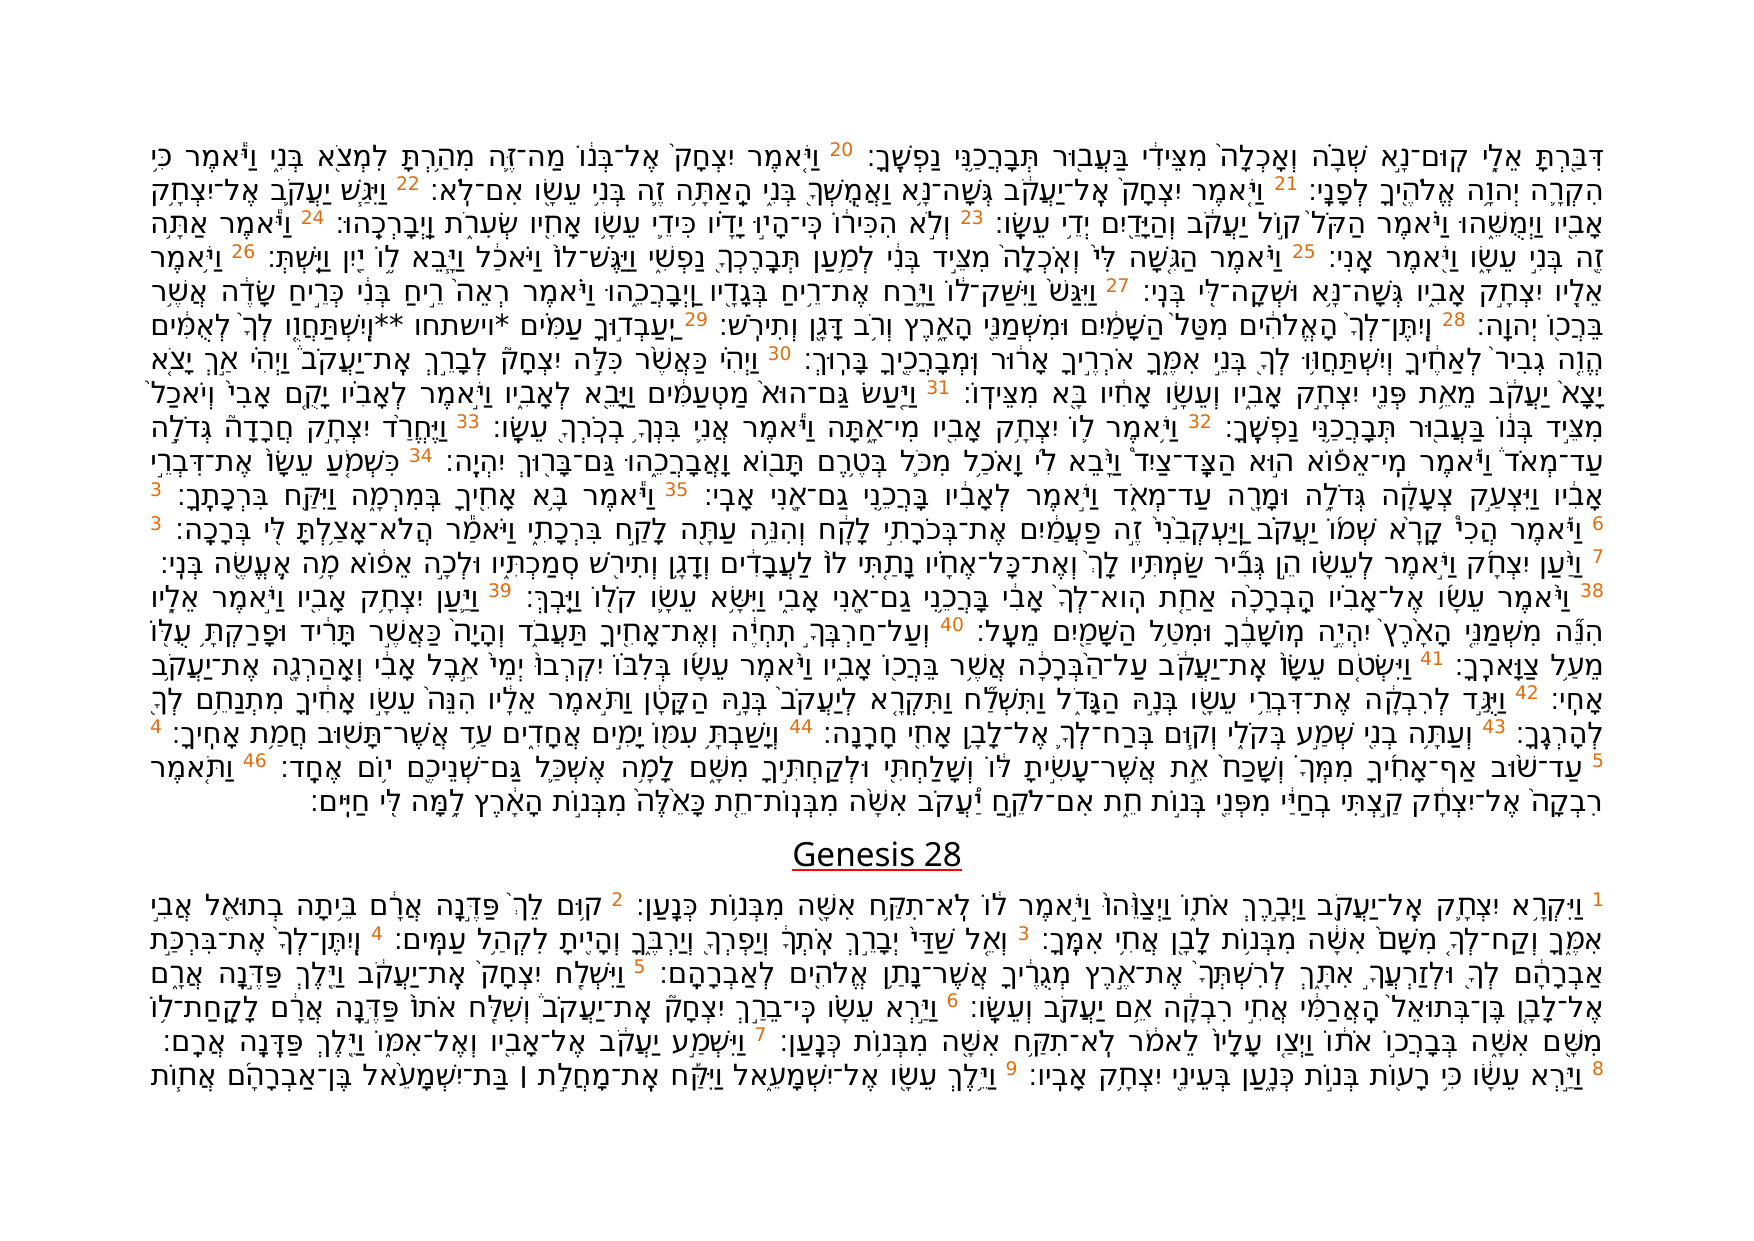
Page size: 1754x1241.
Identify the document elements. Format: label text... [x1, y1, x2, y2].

text 1 וַיִּקְרָ֥א יִצְחָ֛ק אֶֽל־יַעֲקֹ֖ב וַיְבָ֣רֶךְ אֹת֑וֹ וַיְצַוֵּ֙הוּ֙ וַיֹּ֣אמֶר ל֔וֹ לֹֽא־תִקַּ֥ח אִשָּׁ֖ה מִבְּנ֥וֹת כְּנָֽעַן׃ 2 ק֥וּם לֵךְ֙ פַּדֶּ֣נָֽה אֲרָ֔ם בֵּ֥יתָה בְתוּאֵ֖ל אֲבִ֣י אִמֶּ֑ךָ וְקַח־לְךָ֤ מִשָּׁם֙ אִשָּׁ֔ה מִבְּנ֥וֹת לָבָ֖ן אֲחִ֥י אִמֶּֽךָ׃ ‬‬‬3 וְאֵ֤ל שַׁדַּי֙ יְבָרֵ֣ךְ אֹֽתְךָ֔ וְיַפְרְךָ֖ וְיַרְבֶּ֑ךָ וְהָיִ֖יתָ לִקְהַ֥ל עַמִּֽים׃ ‬‬‬4 וְיִֽתֶּן־לְךָ֙ אֶת־בִּרְכַּ֣ת אַבְרָהָ֔ם לְךָ֖ וּלְזַרְעֲךָ֣ אִתָּ֑ךְ לְרִשְׁתְּךָ֙ אֶת־אֶ֣רֶץ מְגֻרֶ֔יךָ אֲשֶׁר־נָתַ֥ן אֱלֹהִ֖ים לְאַבְרָהָֽם׃ ‬‬‬5 וַיִּשְׁלַ֤ח יִצְחָק֙ אֶֽת־יַעֲקֹ֔ב וַיֵּ֖לֶךְ פַּדֶּ֣נָֽה אֲרָ֑ם אֶל־לָבָ֤ן בֶּן־בְּתוּאֵל֙ הָֽאֲרַמִּ֔י אֲחִ֣י רִבְקָ֔ה אֵ֥ם יַעֲקֹ֖ב וְעֵשָֽׂו׃ ‬‬‬6 וַיַּ֣רְא עֵשָׂ֗ו כִּֽי־בֵרַ֣ךְ יִצְחָק֮ אֶֽת־יַעֲקֹב֒ וְשִׁלַּ֤ח אֹתוֹ֙ פַּדֶּ֣נָֽה אֲרָ֔ם לָקַֽחַת־ל֥וֹ מִשָּׁ֖ם אִשָּׁ֑ה בְּבָרֲכ֣וֹ אֹת֔וֹ וַיְצַ֤ו עָלָיו֙ לֵאמֹ֔ר לֹֽא־תִקַּ֥ח אִשָּׁ֖ה מִבְּנ֥וֹת כְּנָֽעַן׃ ‬‬‬7 וַיִּשְׁמַ֣ע יַעֲקֹ֔ב אֶל־אָבִ֖יו וְאֶל־אִמּ֑וֹ וַיֵּ֖לֶךְ פַּדֶּֽנָֽה אֲרָֽם׃ ‬‬‬‬8 וַיַּ֣רְא עֵשָׂ֔ו כִּ֥י רָע֖וֹת בְּנ֣וֹת כְּנָ֑עַן בְּעֵינֵ֖י יִצְחָ֥ק אָבִֽיו׃ ‬‬‬9 וַיֵּ֥לֶךְ עֵשָׂ֖ו אֶל־יִשְׁמָעֵ֑אל וַיִּקַּ֡ח אֶֽת־מָחֲלַ֣ת ׀ בַּת־יִשְׁמָעֵ֨אל בֶּן־אַבְרָהָ֜ם אֲח֧וֹת נְבָי֛וֹת עַל־נָשָׁ֖יו ל֥וֹ לְאִשָּֽׁה׃ ס ‬‬‬10 וַיֵּצֵ֥א יַעֲקֹ֖ב מִבְּאֵ֣ר שָׁ֑בַע וַיֵּ֖לֶךְ חָרָֽנָה׃ ‬‬‬11 וַיִּפְגַּ֨ע בַּמָּק֜וֹם וַיָּ֤לֶן שָׁם֙ כִּי־בָ֣א הַשֶּׁ֔מֶשׁ וַיִּקַּח֙ מֵאַבְנֵ֣י הַמָּק֔וֹם וַיָּ֖שֶׂם מְרַֽאֲשֹׁתָ֑יו וַיִּשְׁכַּ֖ב בַּמָּק֥וֹם הַהֽוּא׃ ‬‬‬12 וֽ͏ַיַּחֲלֹ֗ם וְהִנֵּ֤ה סֻלָּם֙ מֻצָּ֣ב אַ֔רְצָה וְרֹאשׁ֖וֹ מַגִּ֣יעַ הַשָּׁמָ֑יְמָה וְהִנֵּה֙ מַלְאֲכֵ֣י אֱלֹהִ֔ים עֹלִ֥ים וְיֹרְדִ֖ים בּֽוֹ׃ ‬‬‬13 וְהִנֵּ֨ה יְהוָ֜ה נִצָּ֣ב עָלָיו֮ וַיֹּאמַר֒ אֲנִ֣י יְהוָ֗ה אֱלֹהֵי֙ אַבְרָהָ֣ם אָבִ֔יךָ וֵאלֹהֵ֖י יִצְחָ֑ק הָאָ֗רֶץ אֲשֶׁ֤ר אַתָּה֙ שֹׁכֵ֣ב עָלֶ֔יהָ לְךָ֥ אֶתְּנֶ֖נָּה וּלְזַרְעֶֽךָ׃ ‬‬‬14 וְהָיָ֤ה זַרְעֲךָ֙ כַּעֲפַ֣ר הָאָ֔רֶץ וּפָרַצְתָּ֛ יָ֥מָּה וָקֵ֖דְמָה וְצָפֹ֣נָה וָנֶ֑גְבָּה וְנִבְרֲכ֥וּ בְךָ֛ כָּל־מִשְׁפְּחֹ֥ת הָאֲדָמָ֖ה וּבְזַרְעֶֽךָ׃ ‬‬‬15 וְהִנֵּ֨ה אָנֹכִ֜י עִמָּ֗ךְ וּשְׁמַרְתִּ֙יךָ֙ בְּכֹ֣ל אֲשֶׁר־תֵּלֵ֔ךְ וַהֲשִׁ֣בֹתִ֔יךָ אֶל־הָאֲדָמָ֖ה הַזֹּ֑את כִּ֚י לֹ֣א אֽ͏ֶעֱזָבְךָ֔ עַ֚ד אֲשֶׁ֣ר אִם־עָשִׂ֔יתִי אֵ֥ת אֲשֶׁר־דִּבַּ֖רְתִּי לָֽךְ׃ ‬‬‬16 וַיִּיקַ֣ץ יַעֲקֹב֮ מִשְּׁנָתוֹ֒ וַיֹּ֕אמֶר אָכֵן֙ יֵ֣שׁ יְהוָ֔ה בַּמָּק֖וֹם הַזֶּ֑ה וְאָנֹכִ֖י לֹ֥א יָדָֽעְתִּי׃ ‬‬‬17 וַיִּירָא֙ וַיֹּאמַ֔ר מַה־נּוֹרָ֖א הַמָּק֣וֹם הַזֶּ֑ה אֵ֣ין זֶ֗ה כִּ֚י אִם־בֵּ֣ית אֱלֹהִ֔ים וְזֶ֖ה שַׁ֥עַר הַשָּׁמָֽיִם׃ ‬‬‬18 וַיַּשְׁכֵּ֨ם יַעֲקֹ֜ב בַּבֹּ֗קֶר וַיִּקַּ֤ח אֶת־הָאֶ֙בֶן֙ אֲשֶׁר־שָׂ֣ם מְרַֽאֲשֹׁתָ֔יו וַיָּ֥שֶׂם אֹתָ֖הּ מַצֵּבָ֑ה וַיִּצֹ֥ק שֶׁ֖מֶן עַל־רֹאשָֽׁהּ׃ ‬‬‬19 וַיִּקְרָ֛א אֶת־שֵֽׁם־הַמָּק֥וֹם הַה֖וּא בֵּֽית־אֵ֑ל וְאוּלָ֛ם ל֥וּז שֵׁם־הָעִ֖יר לָרִאשֹׁנָֽה׃ ‬‬‬20 וַיִּדַּ֥ר יַעֲקֹ֖ב נֶ֣דֶר לֵאמֹ֑ר אִם־יִהְיֶ֨ה אֱלֹהִ֜ים עִמָּדִ֗י וּשְׁמָרַ֙נִי֙ בַּדֶּ֤רֶךְ הַזֶּה֙ אֲשֶׁ֣ר אָנֹכִ֣י הוֹלֵ֔ךְ וְנָֽתַן־לִ֥י לֶ֛חֶם לֶאֱכֹ֖ל וּבֶ֥גֶד לִלְבֹּֽשׁ׃ ‬‬‬21 וְשַׁבְתִּ֥י בְשָׁל֖וֹם אֶל־בֵּ֣ית אָבִ֑י וְהָיָ֧ה יְהוָ֛ה לִ֖י לֵאלֹהִֽים׃ ‬‬‬22 וְהָאֶ֣בֶן הַזֹּ֗את אֲשֶׁר־שַׂ֙מְתִּי֙ מַצֵּבָ֔ה יִהְיֶ֖ה בֵּ֣ית אֱלֹהִ֑ים וְכֹל֙ אֲשֶׁ֣ר תִּתֶּן־לִ֔י עַשֵּׂ֖ר אֲעַשְּׂרֶ֥נּוּ לָֽךְ׃ ‬‬‬‬‬‬‬‬‬‬‬‬‬‬‬‬‬‬‬‬‬‬‬‬ [150, 888, 1604, 1092]
text 1 וַיְהִי֙ כִּֽי־זָקֵ֣ן יִצְחָ֔ק וַתִּכְהֶ֥יןָ עֵינָ֖יו מֵרְאֹ֑ת וַיִּקְרָ֞א אֶת־עֵשָׂ֣ו ׀ בְּנ֣וֹ הַגָּדֹ֗ל וַיֹּ֤אמֶר אֵלָיו֙ בְּנִ֔י וַיֹּ֥אמֶר אֵלָ֖יו הִנֵּֽנִי׃ 2 וַיֹּ֕אמֶר הִנֵּה־נָ֖א זָקַ֑נְתִּי לֹ֥א יָדַ֖עְתִּי י֥וֹם מוֹתִֽי׃ ‬‬‬3 וְעַתָּה֙ שָׂא־נָ֣א כֵלֶ֔יךָ תֶּלְיְךָ֖ וְקַשְׁתֶּ֑ךָ וְצֵא֙ הַשָּׂדֶ֔ה וְצ֥וּדָה לִּ֖י *צידה **צָֽיִד׃ ‬‬‬4 וַעֲשֵׂה־לִ֨י מַטְעַמִּ֜ים כַּאֲשֶׁ֥ר אָהַ֛בְתִּי וְהָבִ֥יאָה לִּ֖י וְאֹכֵ֑לָה בַּעֲב֛וּר תְּבָרֶכְךָ֥ נַפְשִׁ֖י בְּטֶ֥רֶם אָמֽוּת׃ ‬‬‬5 וְרִבְקָ֣ה שֹׁמַ֔עַת בְּדַבֵּ֣ר יִצְחָ֔ק אֶל־עֵשָׂ֖ו בְּנ֑וֹ וַיֵּ֤לֶךְ עֵשָׂו֙ הַשָּׂדֶ֔ה לָצ֥וּד צַ֖יִד לְהָבִֽיא׃ ‬‬‬6 וְרִבְקָה֙ אָֽמְרָ֔ה אֶל־יַעֲקֹ֥ב בְּנָ֖הּ לֵאמֹ֑ר הִנֵּ֤ה שָׁמַ֙עְתִּי֙ אֶת־אָבִ֔יךָ מְדַבֵּ֛ר אֶל־עֵשָׂ֥ו אָחִ֖יךָ לֵאמֹֽר׃ ‬‬‬7 הָבִ֨יאָה לִּ֥י צַ֛יִד וַעֲשֵׂה־לִ֥י מַטְעַמִּ֖ים וְאֹכֵ֑לָה וַאֲבָרֶכְכָ֛ה לִפְנֵ֥י יְהוָ֖ה לִפְנֵ֥י מוֹתִֽי׃ ‬‬‬8 וְעַתָּ֥ה בְנִ֖י שְׁמַ֣ע בְּקֹלִ֑י לַאֲשֶׁ֥ר אֲנִ֖י מְצַוָּ֥ה אֹתָֽךְ׃ ‬‬‬9 לֶךְ־נָא֙ אֶל־הַצֹּ֔אן וְקַֽח־לִ֣י מִשָּׁ֗ם שְׁנֵ֛י גְּדָיֵ֥י עִזִּ֖ים טֹבִ֑ים וְאֽ͏ֶעֱשֶׂ֨ה אֹתָ֧ם מַטְעַמִּ֛ים לְאָבִ֖יךָ כַּאֲשֶׁ֥ר אָהֵֽב׃ ‬‬‬10 וְהֵבֵאתָ֥ לְאָבִ֖יךָ וְאָכָ֑ל בַּעֲבֻ֛ר אֲשֶׁ֥ר יְבָרֶכְךָ֖ לִפְנֵ֥י מוֹתֽוֹ׃ ‬‬‬11 וַיֹּ֣אמֶר יַעֲקֹ֔ב אֶל־רִבְקָ֖ה אִמּ֑וֹ הֵ֣ן עֵשָׂ֤ו אָחִי֙ אִ֣ישׁ שָׂעִ֔ר וְאָנֹכִ֖י אִ֥ישׁ חָלָֽק׃ ‬‬‬12 אוּלַ֤י יְמֻשֵּׁ֙נִי֙ אָבִ֔י וְהָיִ֥יתִי בְעֵינָ֖יו כִּמְתַעְתֵּ֑עַ וְהֵבֵאתִ֥י עָלַ֛י קְלָלָ֖ה וְלֹ֥א בְרָכָֽה׃ ‬‬‬13 וַתֹּ֤אמֶר לוֹ֙ אִמּ֔וֹ עָלַ֥י קִלְלָתְךָ֖ בְּנִ֑י אַ֛ךְ שְׁמַ֥ע בְּקֹלִ֖י וְלֵ֥ךְ קַֽח־לִֽי׃ ‬‬‬14 וַיֵּ֙לֶךְ֙ וַיִּקַּ֔ח וַיָּבֵ֖א לְאִמּ֑וֹ וַתַּ֤עַשׂ אִמּוֹ֙ מַטְעַמִּ֔ים כַּאֲשֶׁ֖ר אָהֵ֥ב אָבִֽיו׃ ‬‬‬15 וַתִּקַּ֣ח רִ֠בְקָה אֶת־בִּגְדֵ֨י עֵשָׂ֜ו בְּנָ֤הּ הַגָּדֹל֙ הַחֲמֻדֹ֔ת אֲשֶׁ֥ר אִתָּ֖הּ בַּבָּ֑יִת וַתַּלְבֵּ֥שׁ אֶֽת־יַעֲקֹ֖ב בְּנָ֥הּ הַקָּטָֽן׃ ‬‬‬16 וְאֵ֗ת עֹרֹת֙ גְּדָיֵ֣י הָֽעִזִּ֔ים הִלְבִּ֖ישָׁה עַל־יָדָ֑יו וְעַ֖ל חֶלְקַ֥ת צַוָּארָֽיו׃ ‬‬‬17 וַתִּתֵּ֧ן אֶת־הַמַּטְעַמִּ֛ים וְאֶת־הַלֶּ֖חֶם אֲשֶׁ֣ר עָשָׂ֑תָה בְּיַ֖ד יַעֲקֹ֥ב בְּנָֽהּ׃ ‬‬‬18 וַיָּבֹ֥א אֶל־אָבִ֖יו וַיֹּ֣אמֶר אָבִ֑י וַיֹּ֣אמֶר הִנֶּ֔נִּי מִ֥י אַתָּ֖ה בְּנִֽי׃ ‬‬‬19 וַיֹּ֨אמֶר יַעֲקֹ֜ב אֶל־אָבִ֗יו אָנֹכִי֙ עֵשָׂ֣ו בְּכֹרֶ֔ךָ עָשִׂ֕יתִי כַּאֲשֶׁ֥ר דִּבַּ֖רְתָּ אֵלָ֑י קֽוּם־נָ֣א שְׁבָ֗ה וְאָכְלָה֙ מִצֵּידִ֔י בַּעֲב֖וּר תְּבָרֲכַ֥נִּי נַפְשֶֽׁךָ׃ ‬‬‬20 וַיֹּ֤אמֶר יִצְחָק֙ אֶל־בְּנ֔וֹ מַה־זֶּ֛ה מִהַ֥רְתָּ לִמְצֹ֖א בְּנִ֑י וַיֹּ֕אמֶר כִּ֥י הִקְרָ֛ה יְהוָ֥ה אֱלֹהֶ֖יךָ לְפָנָֽי׃ ‬‬‬21 וַיֹּ֤אמֶר יִצְחָק֙ אֶֽל־יַעֲקֹ֔ב גְּשָׁה־נָּ֥א וַאֲמֻֽשְׁךָ֖ בְּנִ֑י הַֽאַתָּ֥ה זֶ֛ה בְּנִ֥י עֵשָׂ֖ו אִם־לֹֽא׃ ‬‬‬22 וַיִּגַּ֧שׁ יַעֲקֹ֛ב אֶל־יִצְחָ֥ק אָבִ֖יו וַיְמֻשֵּׁ֑הוּ וַיֹּ֗אמֶר הַקֹּל֙ ק֣וֹל יַעֲקֹ֔ב וְהַיָּדַ֖יִם יְדֵ֥י עֵשָֽׂו׃ ‬‬‬23 וְלֹ֣א הִכִּיר֔וֹ כִּֽי־הָי֣וּ יָדָ֗יו כִּידֵ֛י עֵשָׂ֥ו אָחִ֖יו שְׂעִרֹ֑ת וַֽיְבָרְכֵֽהוּ׃ ‬‬‬24 וַיֹּ֕אמֶר אַתָּ֥ה זֶ֖ה בְּנִ֣י עֵשָׂ֑ו וַיֹּ֖אמֶר אָֽנִי׃ ‬‬‬25 וַיֹּ֗אמֶר הַגִּ֤שָׁה לִּי֙ וְאֹֽכְלָה֙ מִצֵּ֣יד בְּנִ֔י לְמַ֥עַן תְּבָֽרֶכְךָ֖ נַפְשִׁ֑י וַיַּגֶּשׁ־לוֹ֙ וַיֹּאכַ֔ל וַיָּ֧בֵא ל֦וֹ יַ֖יִן וַיֵּֽשְׁתְּ׃ ‬‬‬26 וַיֹּ֥אמֶר אֵלָ֖יו יִצְחָ֣ק אָבִ֑יו גְּשָׁה־נָּ֥א וּשְׁקָה־לִּ֖י בְּנִֽי׃ ‬‬‬27 וַיִּגַּשׁ֙ וַיִּשַּׁק־ל֔וֹ וַיָּ֛רַח אֶת־רֵ֥יחַ בְּגָדָ֖יו וֽ͏ַיְבָרֲכֵ֑הוּ וַיֹּ֗אמֶר רְאֵה֙ רֵ֣יחַ בְּנִ֔י כְּרֵ֣יחַ שָׂדֶ֔ה אֲשֶׁ֥ר בֵּרֲכ֖וֹ יְהוָֽה׃ ‬‬‬28 וְיִֽתֶּן־לְךָ֙ הָאֱלֹהִ֔ים מִטַּל֙ הַשָּׁמַ֔יִם וּמִשְׁמַנֵּ֖י הָאָ֑רֶץ וְרֹ֥ב דָּגָ֖ן וְתִירֹֽשׁ׃ ‬‬‬29 יֽ͏ַעַבְד֣וּךָ עַמִּ֗ים *וישתחו **וְיִֽשְׁתַּחֲוֻ֤ו לְךָ֙ לְאֻמִּ֔ים הֱוֵ֤ה גְבִיר֙ לְאַחֶ֔יךָ וְיִשְׁתַּחֲוּ֥וּ לְךָ֖ בְּנֵ֣י אִמֶּ֑ךָ אֹרְרֶ֣יךָ אָר֔וּר וּֽמְבָרֲכֶ֖יךָ בָּרֽוּךְ׃ ‬‬‬‬30 וַיְהִ֗י כַּאֲשֶׁ֨ר כִּלָּ֣ה יִצְחָק֮ לְבָרֵ֣ךְ אֶֽת־יַעֲקֹב֒ וַיְהִ֗י אַ֣ךְ יָצֹ֤א יָצָא֙ יַעֲקֹ֔ב מֵאֵ֥ת פְּנֵ֖י יִצְחָ֣ק אָבִ֑יו וְעֵשָׂ֣ו אָחִ֔יו בָּ֖א מִצֵּידֽוֹ׃ ‬‬‬31 וַיַּ֤עַשׂ גַּם־הוּא֙ מַטְעַמִּ֔ים וַיָּבֵ֖א לְאָבִ֑יו וַיֹּ֣אמֶר לְאָבִ֗יו יָקֻ֤ם אָבִי֙ וְיֹאכַל֙ מִצֵּ֣יד בְּנ֔וֹ בַּעֲב֖וּר תְּבָרֲכַ֥נִּי נַפְשֶֽׁךָ׃ ‬‬‬32 וַיֹּ֥אמֶר ל֛וֹ יִצְחָ֥ק אָבִ֖יו מִי־אָ֑תָּה וַיֹּ֕אמֶר אֲנִ֛י בִּנְךָ֥ בְכֹֽרְךָ֖ עֵשָֽׂו׃ ‬‬‬33 וַיֶּחֱרַ֨ד יִצְחָ֣ק חֲרָדָה֮ גְּדֹלָ֣ה עַד־מְאֹד֒ וַיֹּ֡אמֶר מִֽי־אֵפ֡וֹא ה֣וּא הַצָּֽד־צַיִד֩ וַיָּ֨בֵא לִ֜י וָאֹכַ֥ל מִכֹּ֛ל בְּטֶ֥רֶם תָּב֖וֹא וָאֲבָרֲכֵ֑הוּ גַּם־בָּר֖וּךְ יִהְיֶֽה׃ ‬‬‬34 כִּשְׁמֹ֤עַ עֵשָׂו֙ אֶת־דִּבְרֵ֣י אָבִ֔יו וַיִּצְעַ֣ק צְעָקָ֔ה גְּדֹלָ֥ה וּמָרָ֖ה עַד־מְאֹ֑ד וַיֹּ֣אמֶר לְאָבִ֔יו בָּרֲכֵ֥נִי גַם־אָ֖נִי אָבִֽי׃ ‬‬‬35 וַיֹּ֕אמֶר בָּ֥א אָחִ֖יךָ בְּמִרְמָ֑ה וַיִּקַּ֖ח בִּרְכָתֶֽךָ׃ ‬‬‬36 וַיֹּ֡אמֶר הֲכִי֩ קָרָ֨א שְׁמ֜וֹ יַעֲקֹ֗ב וֽ͏ַיַּעְקְבֵ֙נִי֙ זֶ֣ה פַעֲמַ֔יִם אֶת־בְּכֹרָתִ֣י לָקָ֔ח וְהִנֵּ֥ה עַתָּ֖ה לָקַ֣ח בִּרְכָתִ֑י וַיֹּאמַ֕ר הֲלֹא־אָצַ֥לְתָּ לִּ֖י בְּרָכָֽה׃ ‬‬‬37 וַיַּ֨עַן יִצְחָ֜ק וַיֹּ֣אמֶר לְעֵשָׂ֗ו הֵ֣ן גְּבִ֞יר שַׂמְתִּ֥יו לָךְ֙ וְאֶת־כָּל־אֶחָ֗יו נָתַ֤תִּי לוֹ֙ לַעֲבָדִ֔ים וְדָגָ֥ן וְתִירֹ֖שׁ סְמַכְתִּ֑יו וּלְכָ֣ה אֵפ֔וֹא מָ֥ה אֽ͏ֶעֱשֶׂ֖ה בְּנִֽי׃ ‬‬‬38 וַיֹּ֨אמֶר עֵשָׂ֜ו אֶל־אָבִ֗יו הַֽבְרָכָ֨ה אַחַ֤ת הִֽוא־לְךָ֙ אָבִ֔י בָּרֲכֵ֥נִי גַם־אָ֖נִי אָבִ֑י וַיִּשָּׂ֥א עֵשָׂ֛ו קֹל֖וֹ וַיֵּֽבְךְּ׃ ‬‬‬39 וַיַּ֛עַן יִצְחָ֥ק אָבִ֖יו וַיֹּ֣אמֶר אֵלָ֑יו הִנֵּ֞ה מִשְׁמַנֵּ֤י הָאָ֙רֶץ֙ יִהְיֶ֣ה מֽוֹשָׁבֶ֔ךָ וּמִטַּ֥ל הַשָּׁמַ֖יִם מֵעָֽל׃ ‬‬‬40 וְעַל־חַרְבְּךָ֣ תִֽחְיֶ֔ה וְאֶת־אָחִ֖יךָ תַּעֲבֹ֑ד וְהָיָה֙ כַּאֲשֶׁ֣ר תָּרִ֔יד וּפָרַקְתָּ֥ עֻלּ֖וֹ מֵעַ֥ל צַוָּארֶֽךָ׃ ‬‬‬41 וַיִּשְׂטֹ֤ם עֵשָׂו֙ אֶֽת־יַעֲקֹ֔ב עַל־הַ֨בְּרָכָ֔ה אֲשֶׁ֥ר בֵּרֲכ֖וֹ אָבִ֑יו וַיֹּ֨אמֶר עֵשָׂ֜ו בְּלִבּ֗וֹ יִקְרְבוּ֙ יְמֵי֙ אֵ֣בֶל אָבִ֔י וְאַֽהַרְגָ֖ה אֶת־יַעֲקֹ֥ב אָחִֽי׃ ‬‬‬42 וַיֻּגַּ֣ד לְרִבְקָ֔ה אֶת־דִּבְרֵ֥י עֵשָׂ֖ו בְּנָ֣הּ הַגָּדֹ֑ל וַתִּשְׁלַ֞ח וַתִּקְרָ֤א לְיַעֲקֹב֙ בְּנָ֣הּ הַקָּטָ֔ן וַתֹּ֣אמֶר אֵלָ֔יו הִנֵּה֙ עֵשָׂ֣ו אָחִ֔יךָ מִתְנַחֵ֥ם לְךָ֖ לְהָרְגֶֽךָ׃ ‬‬‬43 וְעַתָּ֥ה בְנִ֖י שְׁמַ֣ע בְּקֹלִ֑י וְק֧וּם בְּרַח־לְךָ֛ אֶל־לָבָ֥ן אָחִ֖י חָרָֽנָה׃ ‬‬‬44 וְיָשַׁבְתָּ֥ עִמּ֖וֹ יָמִ֣ים אֲחָדִ֑ים עַ֥ד אֲשֶׁר־תָּשׁ֖וּב חֲמַ֥ת אָחִֽיךָ׃ ‬‬‬45 עַד־שׁ֨וּב אַף־אָחִ֜יךָ מִמְּךָ֗ וְשָׁכַח֙ אֵ֣ת אֲשֶׁר־עָשִׂ֣יתָ לּ֔וֹ וְשָׁלַחְתִּ֖י וּלְקַחְתִּ֣יךָ מִשָּׁ֑ם לָמָ֥ה אֶשְׁכַּ֛ל גַּם־שְׁנֵיכֶ֖ם י֥וֹם אֶחָֽד׃ ‬‬‬46 וַתֹּ֤אמֶר רִבְקָה֙ אֶל־יִצְחָ֔ק קַ֣צְתִּי בְחַיַּ֔י מִפְּנֵ֖י בְּנ֣וֹת חֵ֑ת אִם־לֹקֵ֣חַ יַ֠עֲקֹב אִשָּׁ֨ה מִבְּנֽוֹת־חֵ֤ת כָּאֵ֙לֶּה֙ מִבְּנ֣וֹת הָאָ֔רֶץ לָ֥מָּה לִּ֖י חַיִּֽים׃ ‬‬‬‬‬‬‬‬‬‬‬‬‬‬‬‬‬‬‬‬‬‬‬‬‬‬‬‬‬‬‬‬‬‬‬‬‬‬‬‬‬‬‬‬‬‬‬‬ [150, 139, 1604, 818]
text Genesis 28 [150, 831, 1604, 876]
